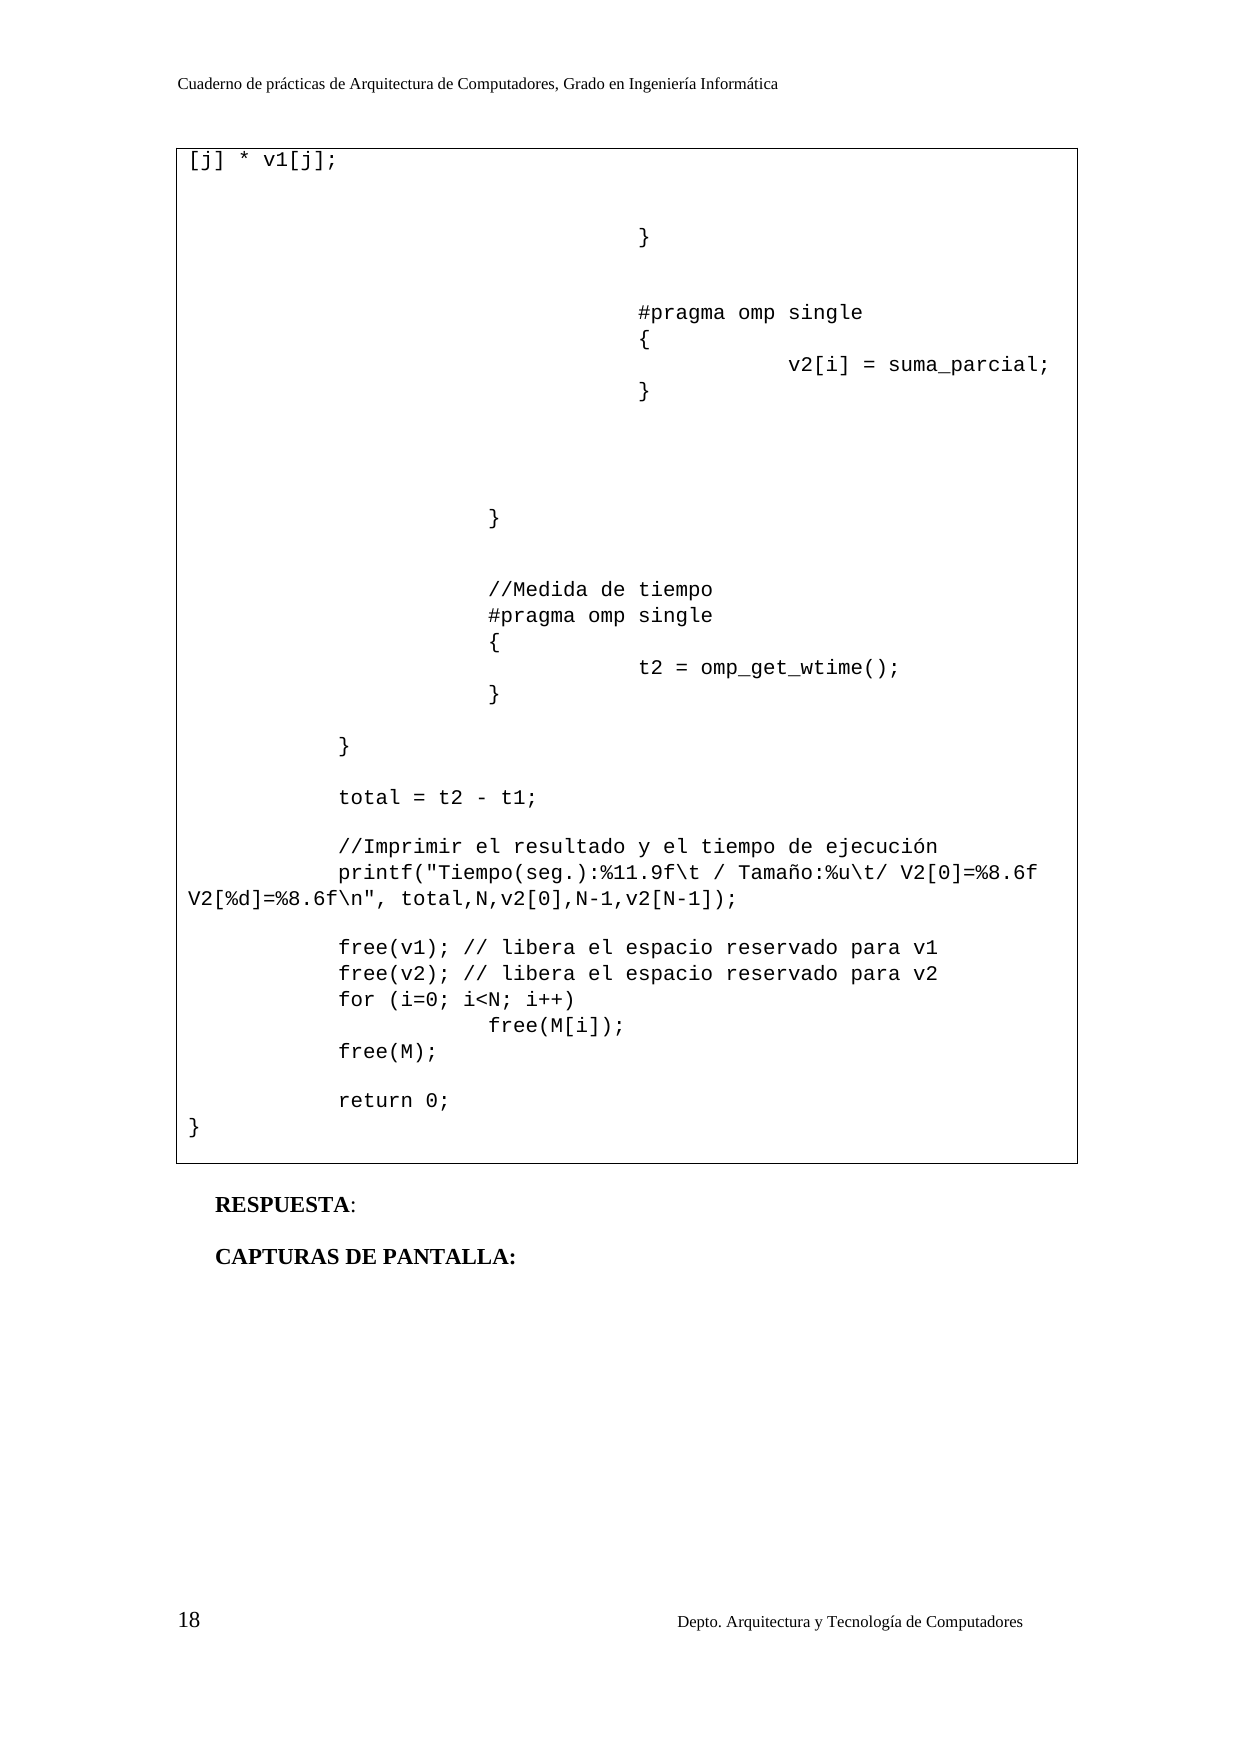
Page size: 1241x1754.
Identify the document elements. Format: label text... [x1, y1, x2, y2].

table_header [j] * v1[j]; } #pragma omp single { v2[i] = suma_parcial; } } //Medida de tiempo #pragma omp single { t2 = omp_get_wtime(); } } total = t2 - t1; //Imprimir el resultado y el tiempo de ejecución printf("Tiempo(seg.):%11.9f\t / Tamaño:%u\t/ V2[0]=%8.6f V2[%d]=%8.6f\n", total,N,v2[0],N-1,v2[N-1]); free(v1); // libera el espacio reservado para v1 free(v2); // libera el espacio reservado para v2 for (i=0; i<N; i++) free(M[i]); free(M); return 0; } [177, 149, 1077, 1163]
text CAPTURAS DE PANTALLA: [215, 1243, 1063, 1270]
text RESPUESTA: [215, 1191, 1063, 1217]
